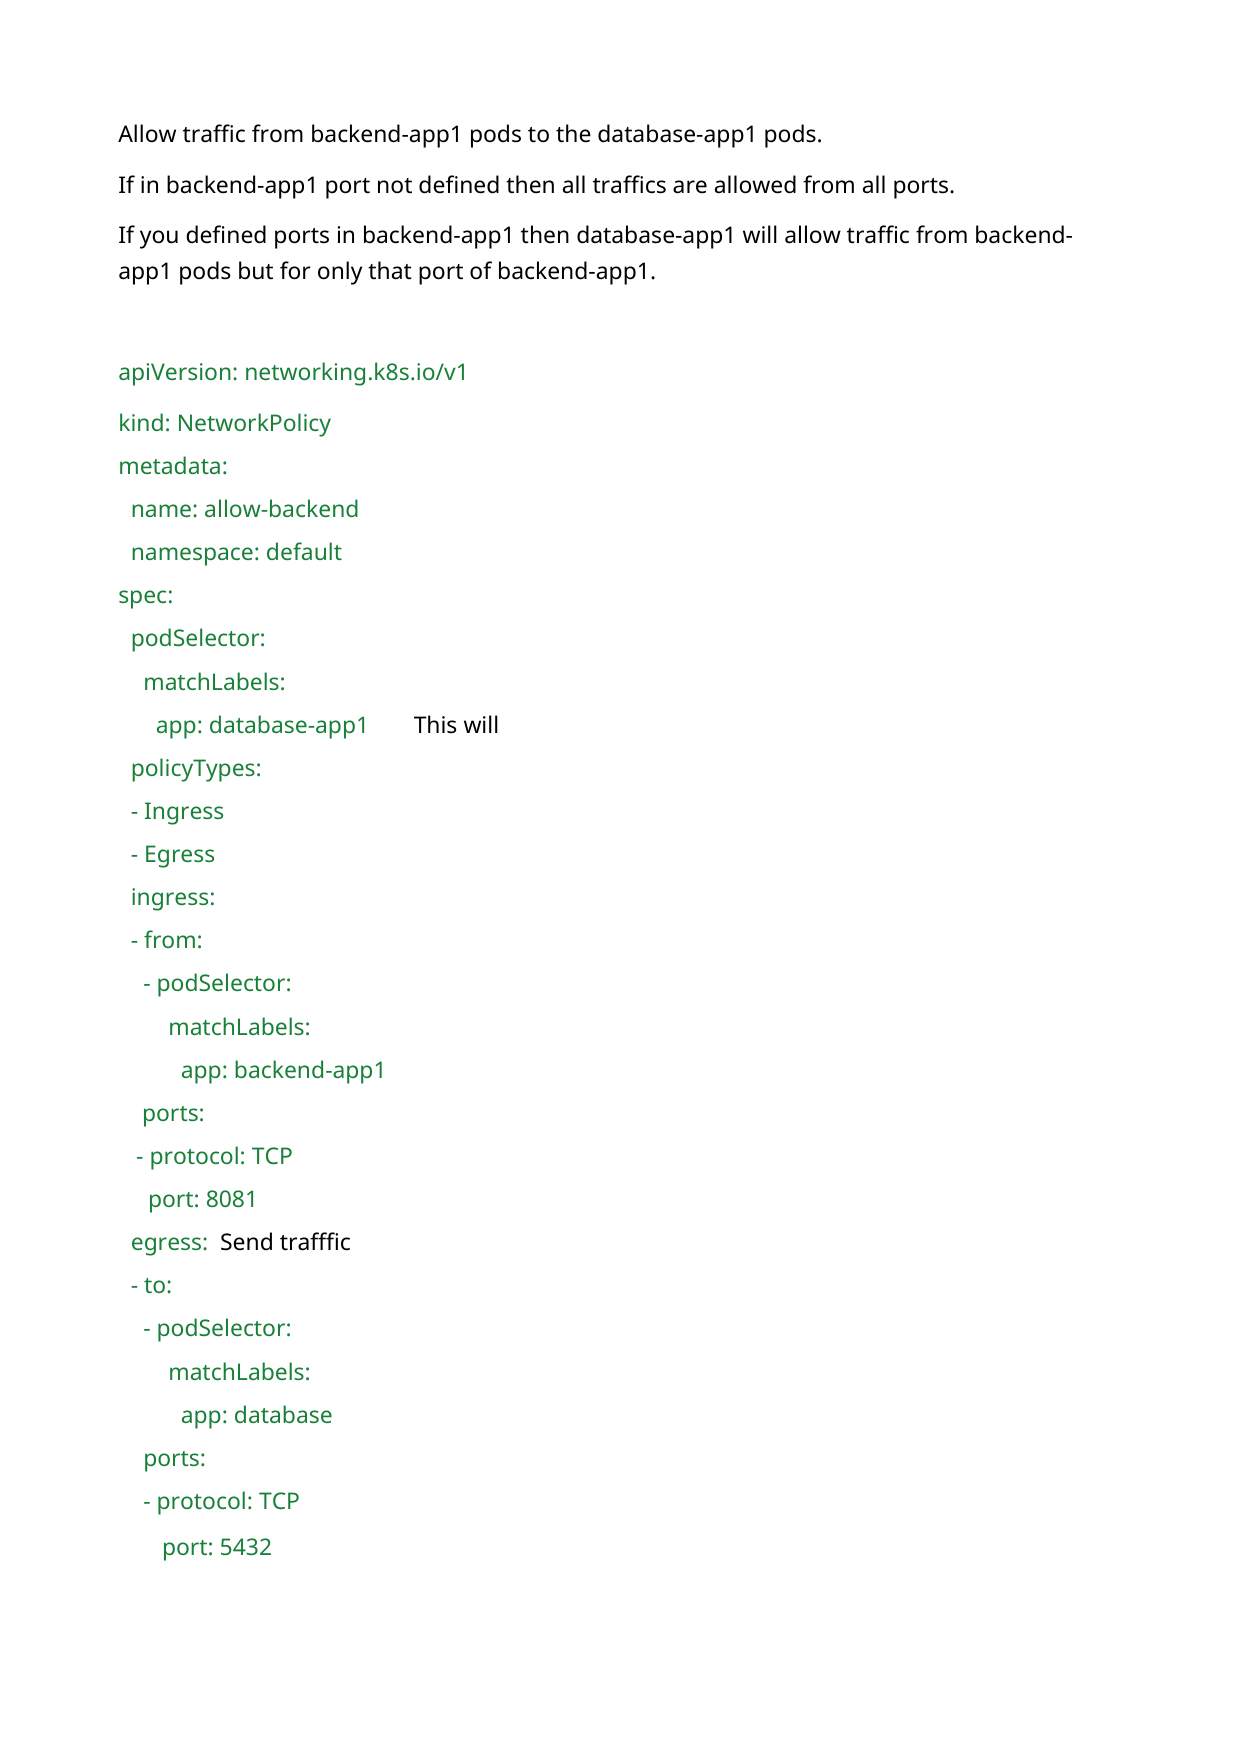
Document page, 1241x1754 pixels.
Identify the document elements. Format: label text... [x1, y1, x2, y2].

text policyTypes: [118, 752, 1122, 783]
text port: 8081 [118, 1183, 1122, 1214]
text - podSelector: [118, 967, 1122, 998]
text app: database [118, 1398, 1122, 1430]
text matchLabels: [118, 1010, 1122, 1042]
text kind: NetworkPolicy [118, 407, 1122, 438]
text matchLabels: [118, 665, 1122, 697]
text - Ingress [118, 795, 1122, 826]
text - Egress [118, 838, 1122, 869]
text ingress: [118, 881, 1122, 912]
text matchLabels: [118, 1355, 1122, 1387]
text spec: [118, 579, 1122, 610]
text - to: [118, 1269, 1122, 1300]
text - protocol: TCP [118, 1485, 1122, 1516]
text - from: [118, 924, 1122, 955]
text port: 5432 [118, 1528, 1122, 1562]
text - podSelector: [118, 1312, 1122, 1343]
text egress: Send trafffic [118, 1226, 1122, 1257]
text podSelector: [118, 622, 1122, 653]
text app: database-app1 This will [118, 708, 1122, 740]
text name: allow-backend [118, 493, 1122, 524]
text app: backend-app1 [118, 1053, 1122, 1085]
text apiVersion: networking.k8s.io/v1 [118, 356, 1122, 387]
text If in backend-app1 port not defined then all traffics are allowed from all ports. [118, 169, 1122, 200]
text ports: [118, 1442, 1122, 1473]
text namespace: default [118, 536, 1122, 567]
text Allow traffic from backend-app1 pods to the database-app1 pods. [118, 118, 1122, 149]
text If you defined ports in backend-app1 then database-app1 will allow traffic from backend-app1 pods but for only that port of backend-app1. [118, 219, 1122, 286]
text metadata: [118, 450, 1122, 481]
text ports: [118, 1097, 1122, 1128]
text - protocol: TCP [118, 1140, 1122, 1171]
